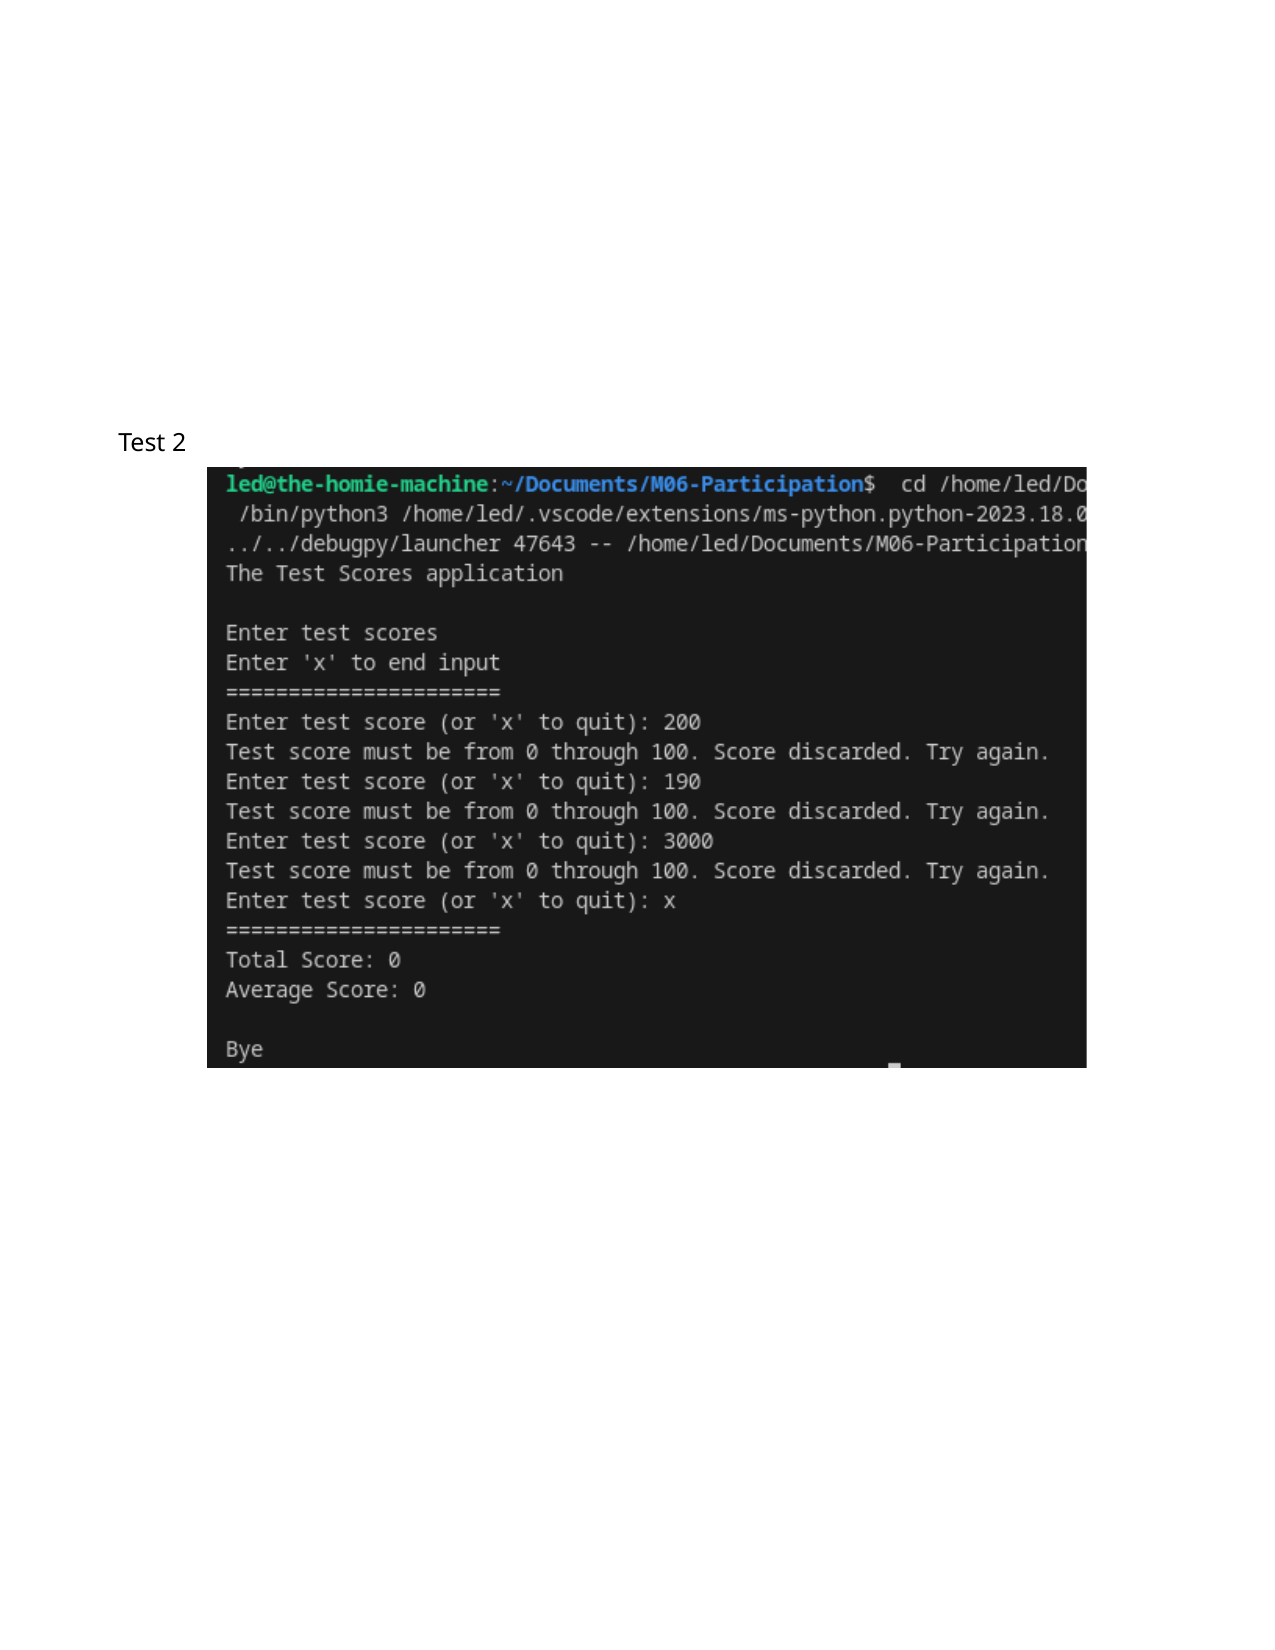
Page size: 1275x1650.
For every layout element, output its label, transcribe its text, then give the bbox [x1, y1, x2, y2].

text Test 2 [118, 425, 1157, 459]
picture [207, 467, 1087, 1068]
